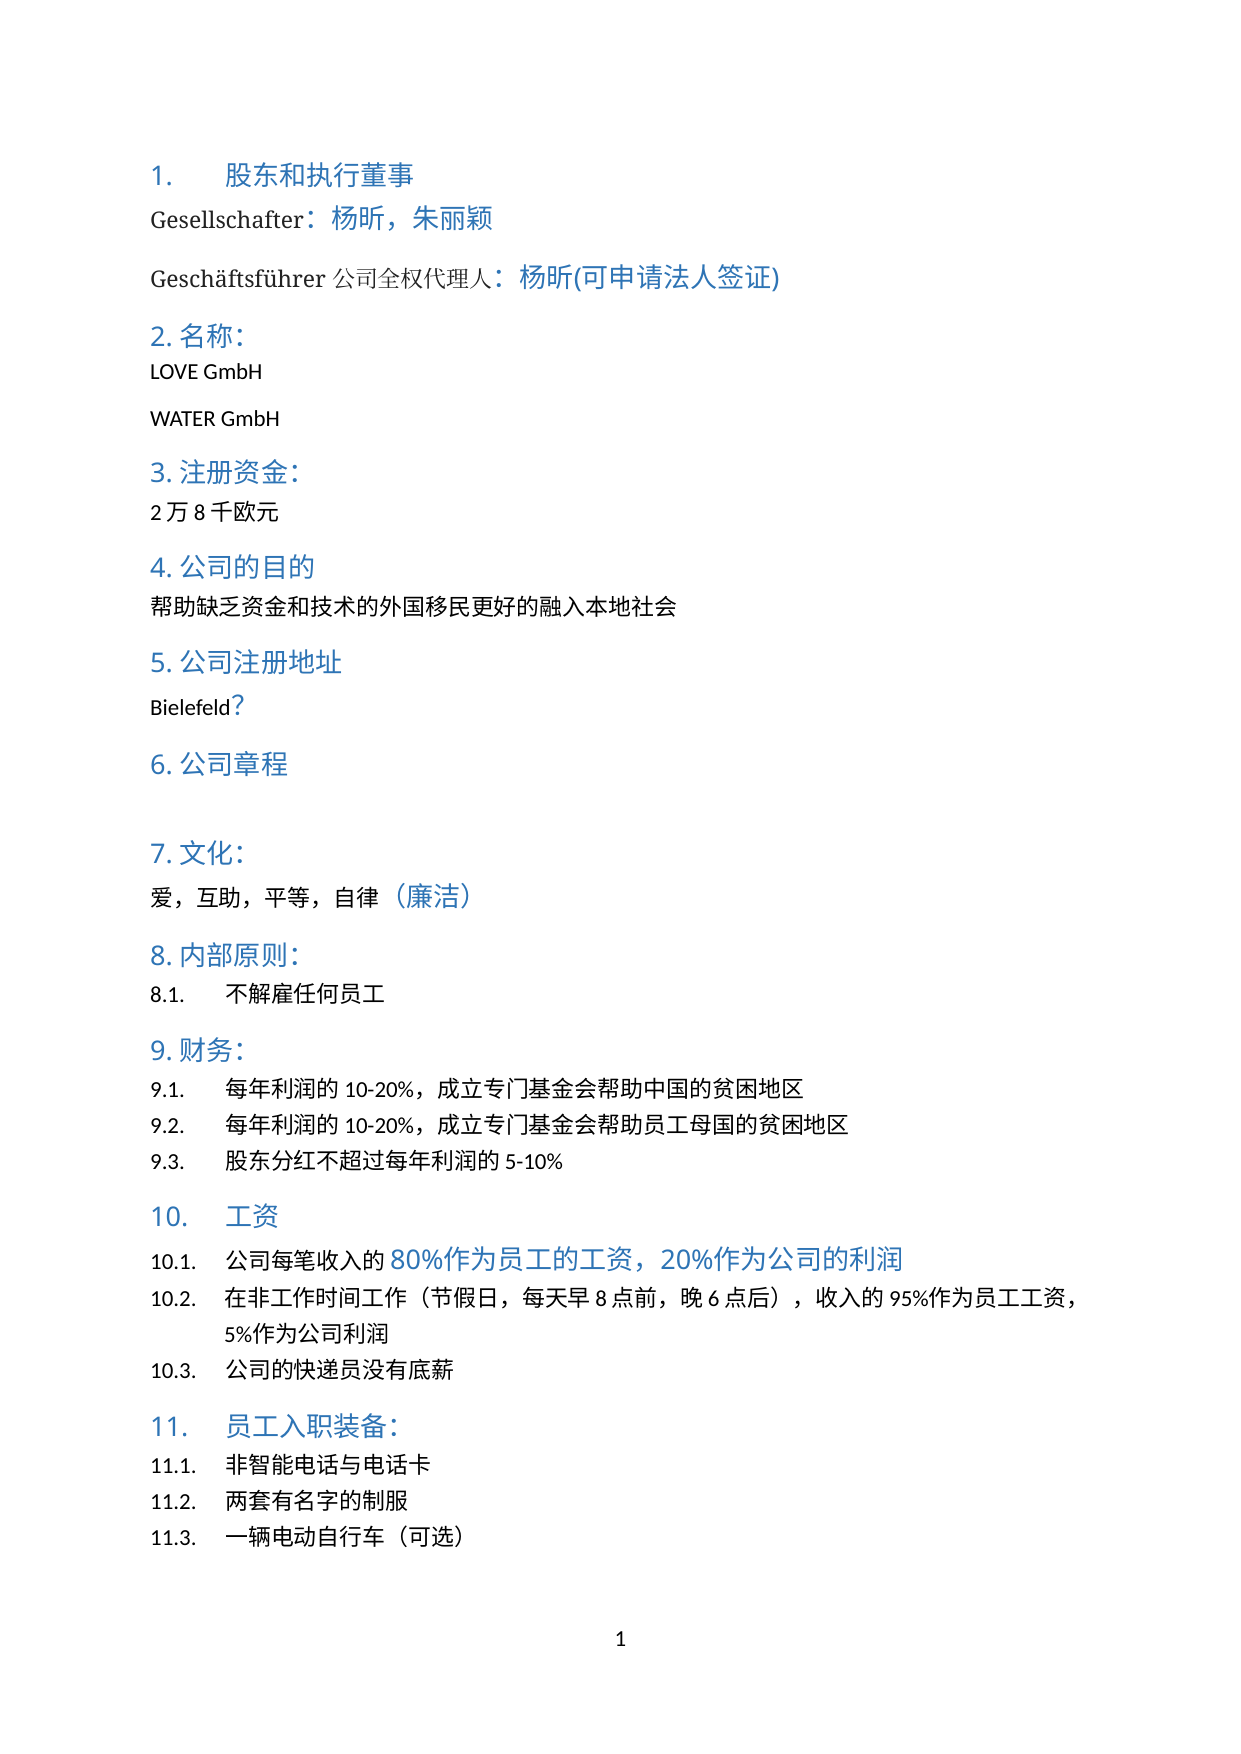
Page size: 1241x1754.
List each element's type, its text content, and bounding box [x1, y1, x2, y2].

list 公司的快递员没有底薪 [150, 1352, 1090, 1385]
subtitle 公司注册地址 [150, 641, 1090, 681]
subtitle 注册资金： [150, 451, 1090, 491]
subtitle 公司章程 [150, 743, 1090, 782]
list 一辆电动自行车（可选） [150, 1519, 1090, 1552]
list 不解雇任何员工 [150, 976, 1090, 1009]
text LOVE GmbH [150, 357, 1090, 385]
list 股东分红不超过每年利润的5-10% [150, 1143, 1090, 1176]
text Geschäftsführer 公司全权代理人：杨昕(可申请法人签证) [150, 256, 1090, 295]
text WATER GmbH [150, 404, 1090, 432]
text 帮助缺乏资金和技术的外国移民更好的融入本地社会 [150, 589, 1090, 622]
subtitle 员工入职装备： [150, 1404, 1090, 1444]
subtitle 股东和执行董事 [150, 154, 1090, 193]
list 每年利润的10-20%，成立专门基金会帮助员工母国的贫困地区 [150, 1107, 1090, 1140]
list 非智能电话与电话卡 [150, 1447, 1090, 1480]
subtitle 公司的目的 [150, 546, 1090, 586]
subtitle 文化： [150, 832, 1090, 871]
subtitle 名称： [150, 315, 1090, 354]
list 每年利润的10-20%，成立专门基金会帮助中国的贫困地区 [150, 1071, 1090, 1104]
subtitle 财务： [150, 1029, 1090, 1068]
text Gesellschafter：杨昕，朱丽颖 [150, 197, 1090, 236]
list 公司每笔收入的80%作为员工的工资，20%作为公司的利润 [150, 1238, 1090, 1277]
subtitle 内部原则： [150, 934, 1090, 973]
list 在非工作时间工作（节假日，每天早8点前，晚6点后），收入的95%作为员工工资，5%作为公司利润 [150, 1280, 1090, 1349]
text Bielefeld？ [150, 684, 1090, 723]
text 爱，互助，平等，自律（廉洁） [150, 874, 1090, 914]
text 2万8千欧元 [150, 494, 1090, 527]
subtitle 工资 [150, 1195, 1090, 1235]
list 两套有名字的制服 [150, 1483, 1090, 1516]
